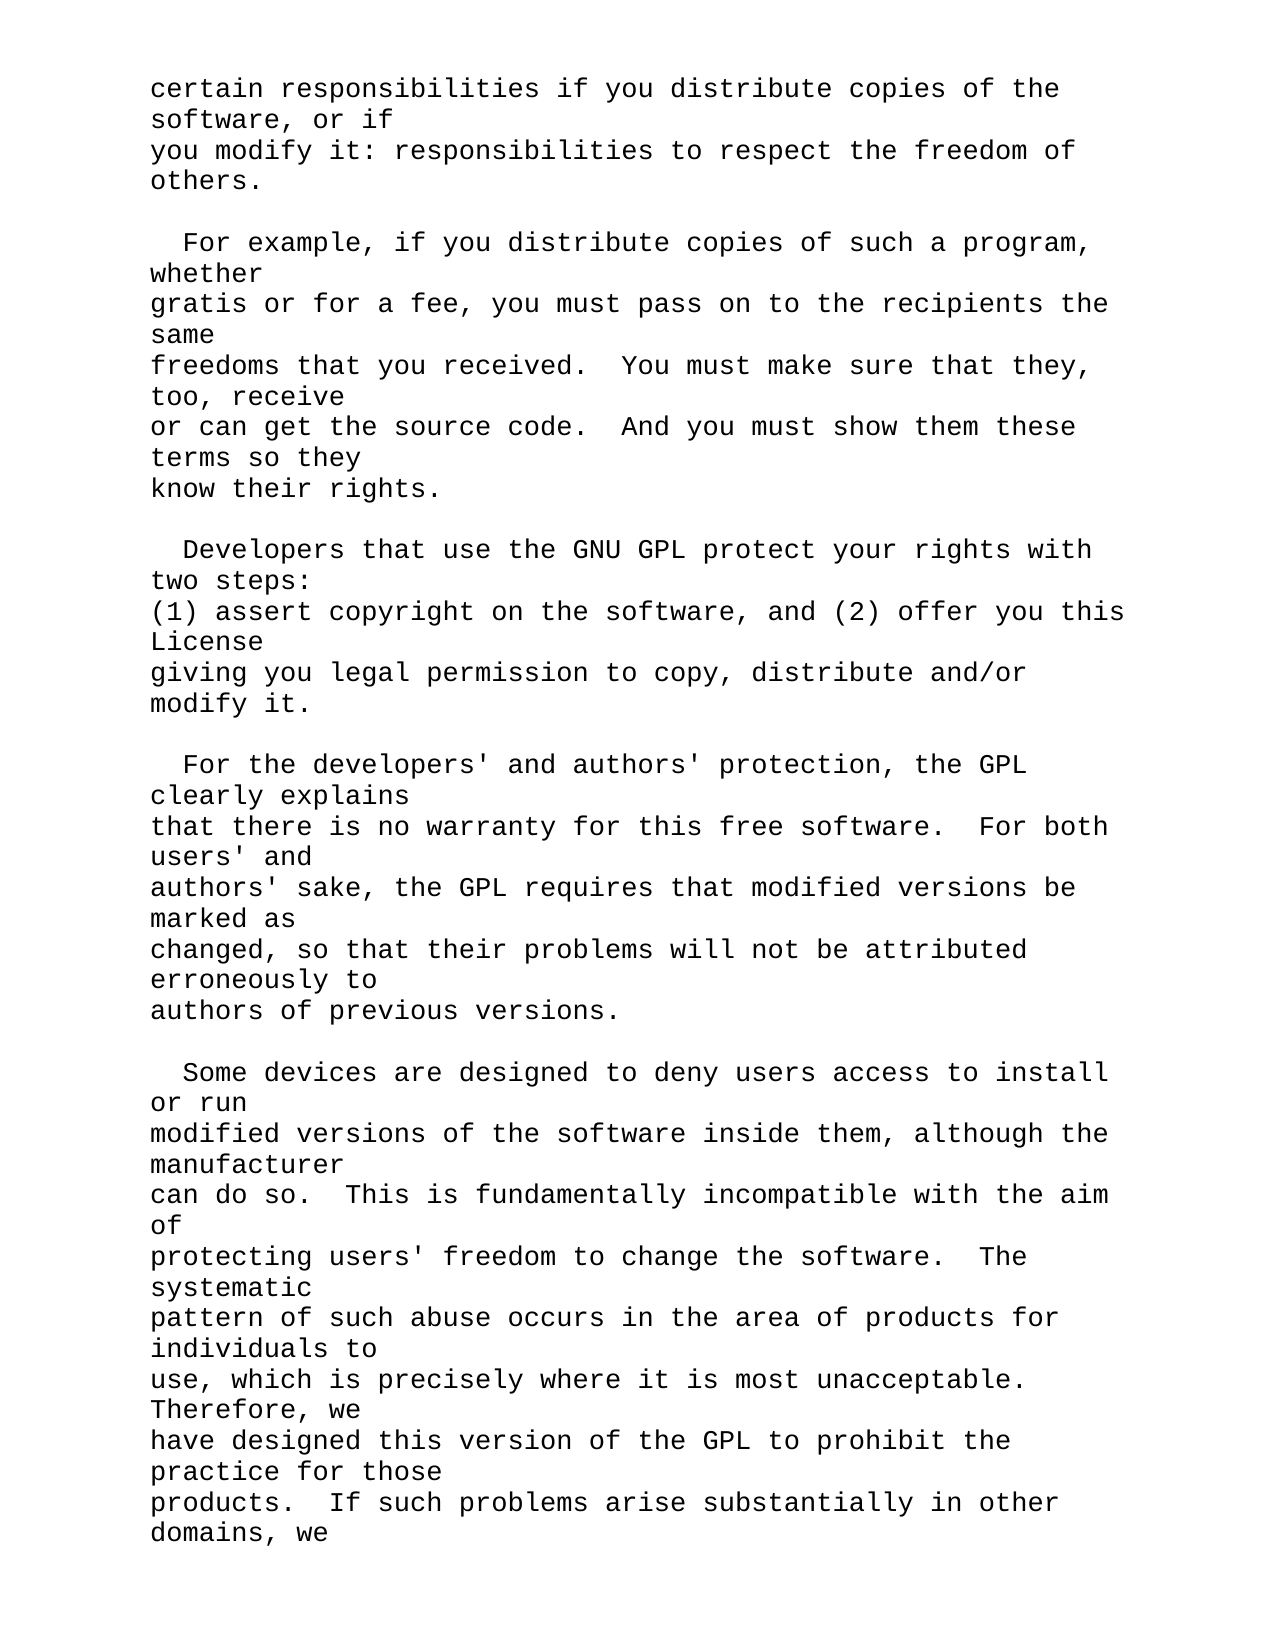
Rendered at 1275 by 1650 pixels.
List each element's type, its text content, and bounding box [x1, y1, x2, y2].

text pattern of such abuse occurs in the area of products for individuals to [150, 1304, 1125, 1366]
text gratis or for a fee, you must pass on to the recipients the same [150, 290, 1125, 352]
text Some devices are designed to deny users access to install or run [150, 1058, 1125, 1120]
text For example, if you distribute copies of such a program, whether [150, 229, 1125, 290]
text giving you legal permission to copy, distribute and/or modify it. [150, 659, 1125, 720]
text changed, so that their problems will not be attributed erroneously to [150, 935, 1125, 997]
text modified versions of the software inside them, although the manufacturer [150, 1120, 1125, 1181]
text or can get the source code. And you must show them these terms so they [150, 413, 1125, 474]
text know their rights. [150, 474, 1125, 505]
text authors of previous versions. [150, 997, 1125, 1028]
text have designed this version of the GPL to prohibit the practice for those [150, 1427, 1125, 1488]
text certain responsibilities if you distribute copies of the software, or if [150, 75, 1125, 136]
text Developers that use the GNU GPL protect your rights with two steps: [150, 536, 1125, 597]
text (1) assert copyright on the software, and (2) offer you this License [150, 597, 1125, 659]
text products. If such problems arise substantially in other domains, we [150, 1488, 1125, 1550]
text authors' sake, the GPL requires that modified versions be marked as [150, 874, 1125, 935]
text For the developers' and authors' protection, the GPL clearly explains [150, 751, 1125, 812]
text protecting users' freedom to change the software. The systematic [150, 1243, 1125, 1304]
text use, which is precisely where it is most unacceptable. Therefore, we [150, 1366, 1125, 1427]
text freedoms that you received. You must make sure that they, too, receive [150, 352, 1125, 413]
text can do so. This is fundamentally incompatible with the aim of [150, 1181, 1125, 1243]
text that there is no warranty for this free software. For both users' and [150, 812, 1125, 874]
text you modify it: responsibilities to respect the freedom of others. [150, 136, 1125, 198]
